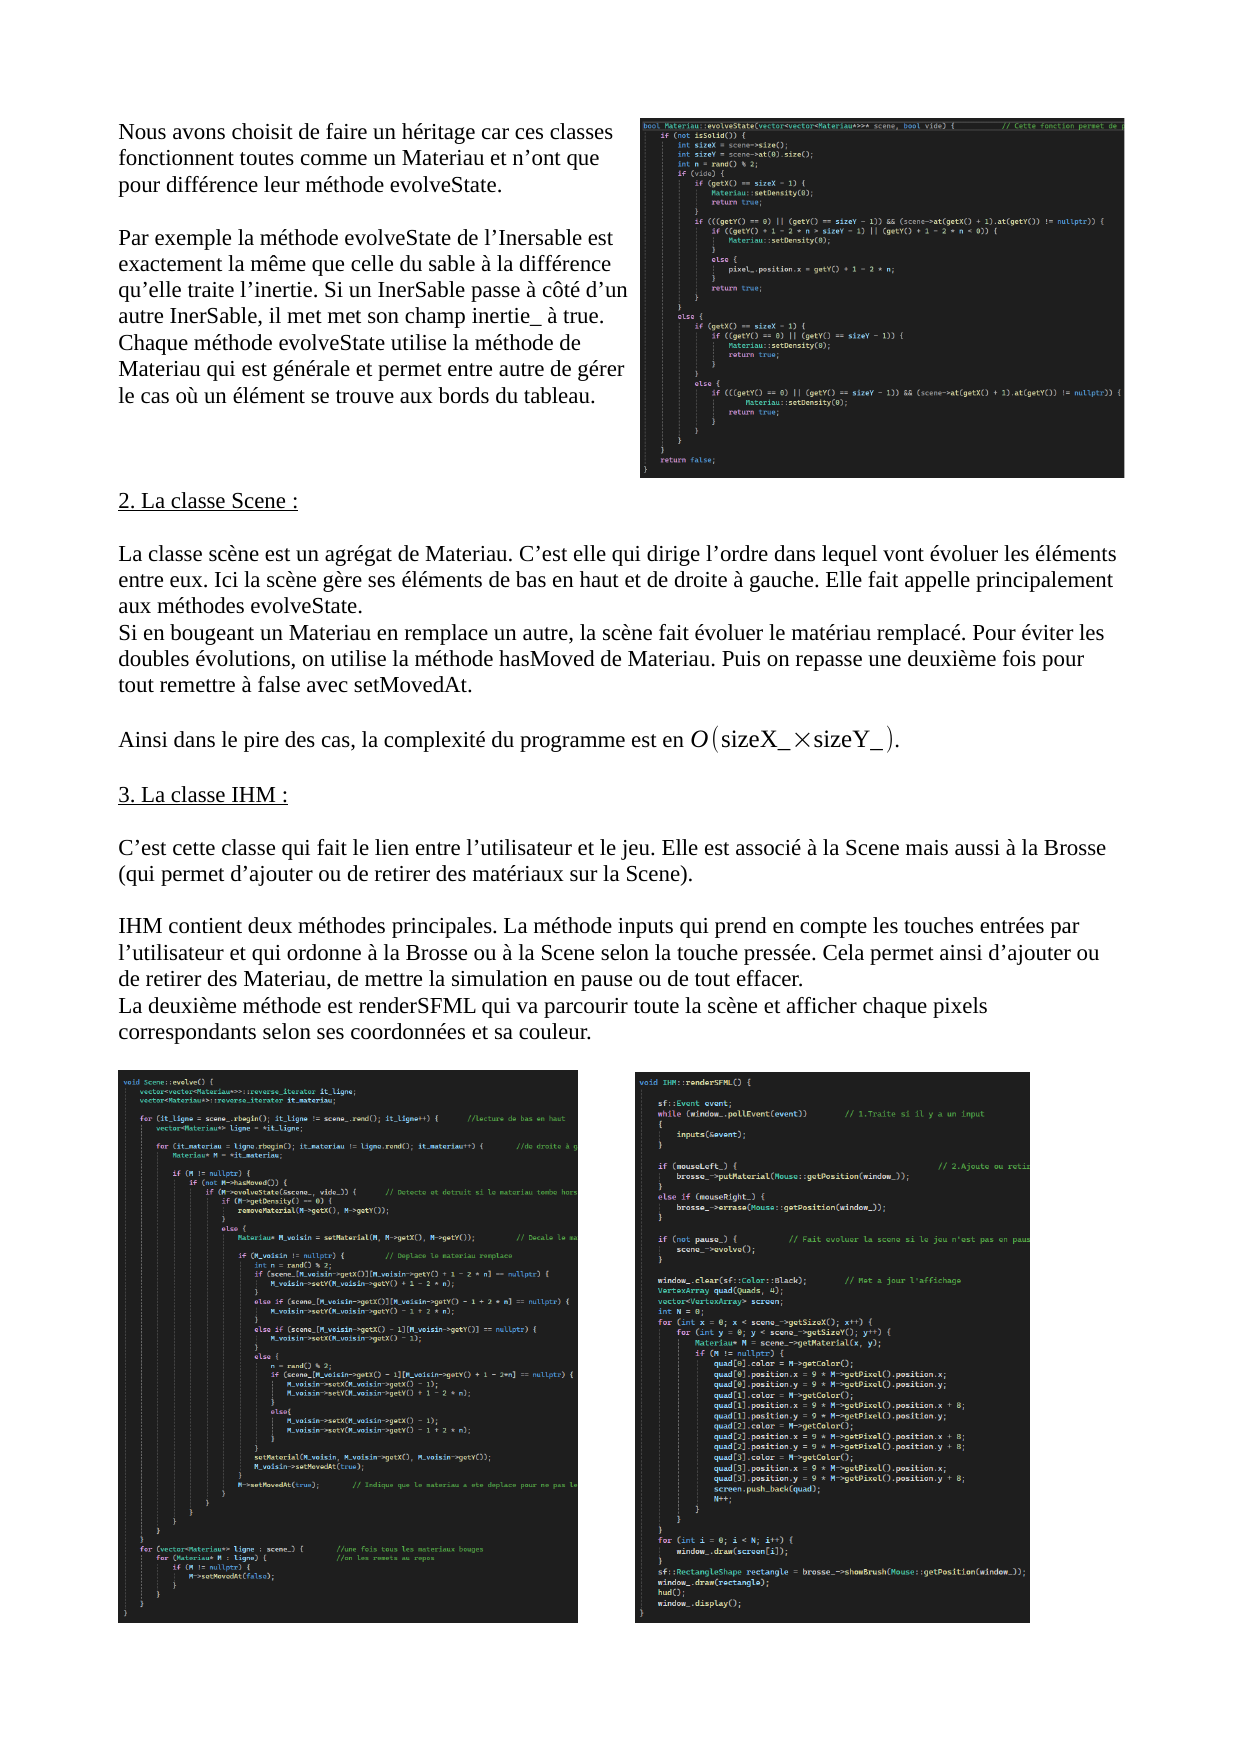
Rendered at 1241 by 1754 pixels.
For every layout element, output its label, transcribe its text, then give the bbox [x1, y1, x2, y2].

text Chaque méthode evolveState utilise la méthode de Materiau qui est générale et permet entre autre de gérer le cas où un élément se trouve aux bords du tableau. [118, 329, 640, 408]
text Si en bougeant un Materiau en remplace un autre, la scène fait évoluer le matériau remplacé. Pour éviter les doubles évolutions, on utilise la méthode hasMoved de Materiau. Puis on repasse une deuxième fois pour tout remettre à false avec setMovedAt. [118, 619, 1122, 698]
picture [635, 1072, 1030, 1623]
text C’est cette classe qui fait le lien entre l’utilisateur et le jeu. Elle est associé à la Scene mais aussi à la Brosse (qui permet d’ajouter ou de retirer des matériaux sur la Scene). [118, 833, 1122, 886]
text Par exemple la méthode evolveState de l’Inersable est exactement la même que celle du sable à la différence qu’elle traite l’inertie. Si un InerSable passe à côté d’un autre InerSable, il met met son champ inertie_ à true. [118, 223, 640, 329]
text Ainsi dans le pire des cas, la complexité du programme est en . [118, 724, 1122, 754]
text Nous avons choisit de faire un héritage car ces classes fonctionnent toutes comme un Materiau et n’ont que pour différence leur méthode evolveState. [118, 118, 640, 197]
text 2. La classe Scene : [118, 487, 1122, 513]
text La classe scène est un agrégat de Materiau. C’est elle qui dirige l’ordre dans lequel vont évoluer les éléments entre eux. Ici la scène gère ses éléments de bas en haut et de droite à gauche. Elle fait appelle principalement aux méthodes evolveState. [118, 540, 1122, 619]
text IHM contient deux méthodes principales. La méthode inputs qui prend en compte les touches entrées par l’utilisateur et qui ordonne à la Brosse ou à la Scene selon la touche pressée. Cela permet ainsi d’ajouter ou de retirer des Materiau, de mettre la simulation en pause ou de tout effacer. [118, 913, 1122, 992]
text 3. La classe IHM : [118, 781, 1122, 807]
picture [640, 118, 1125, 478]
text La deuxième méthode est renderSFML qui va parcourir toute la scène et afficher chaque pixels correspondants selon ses coordonnées et sa couleur. [118, 992, 1122, 1044]
picture [118, 1070, 578, 1623]
